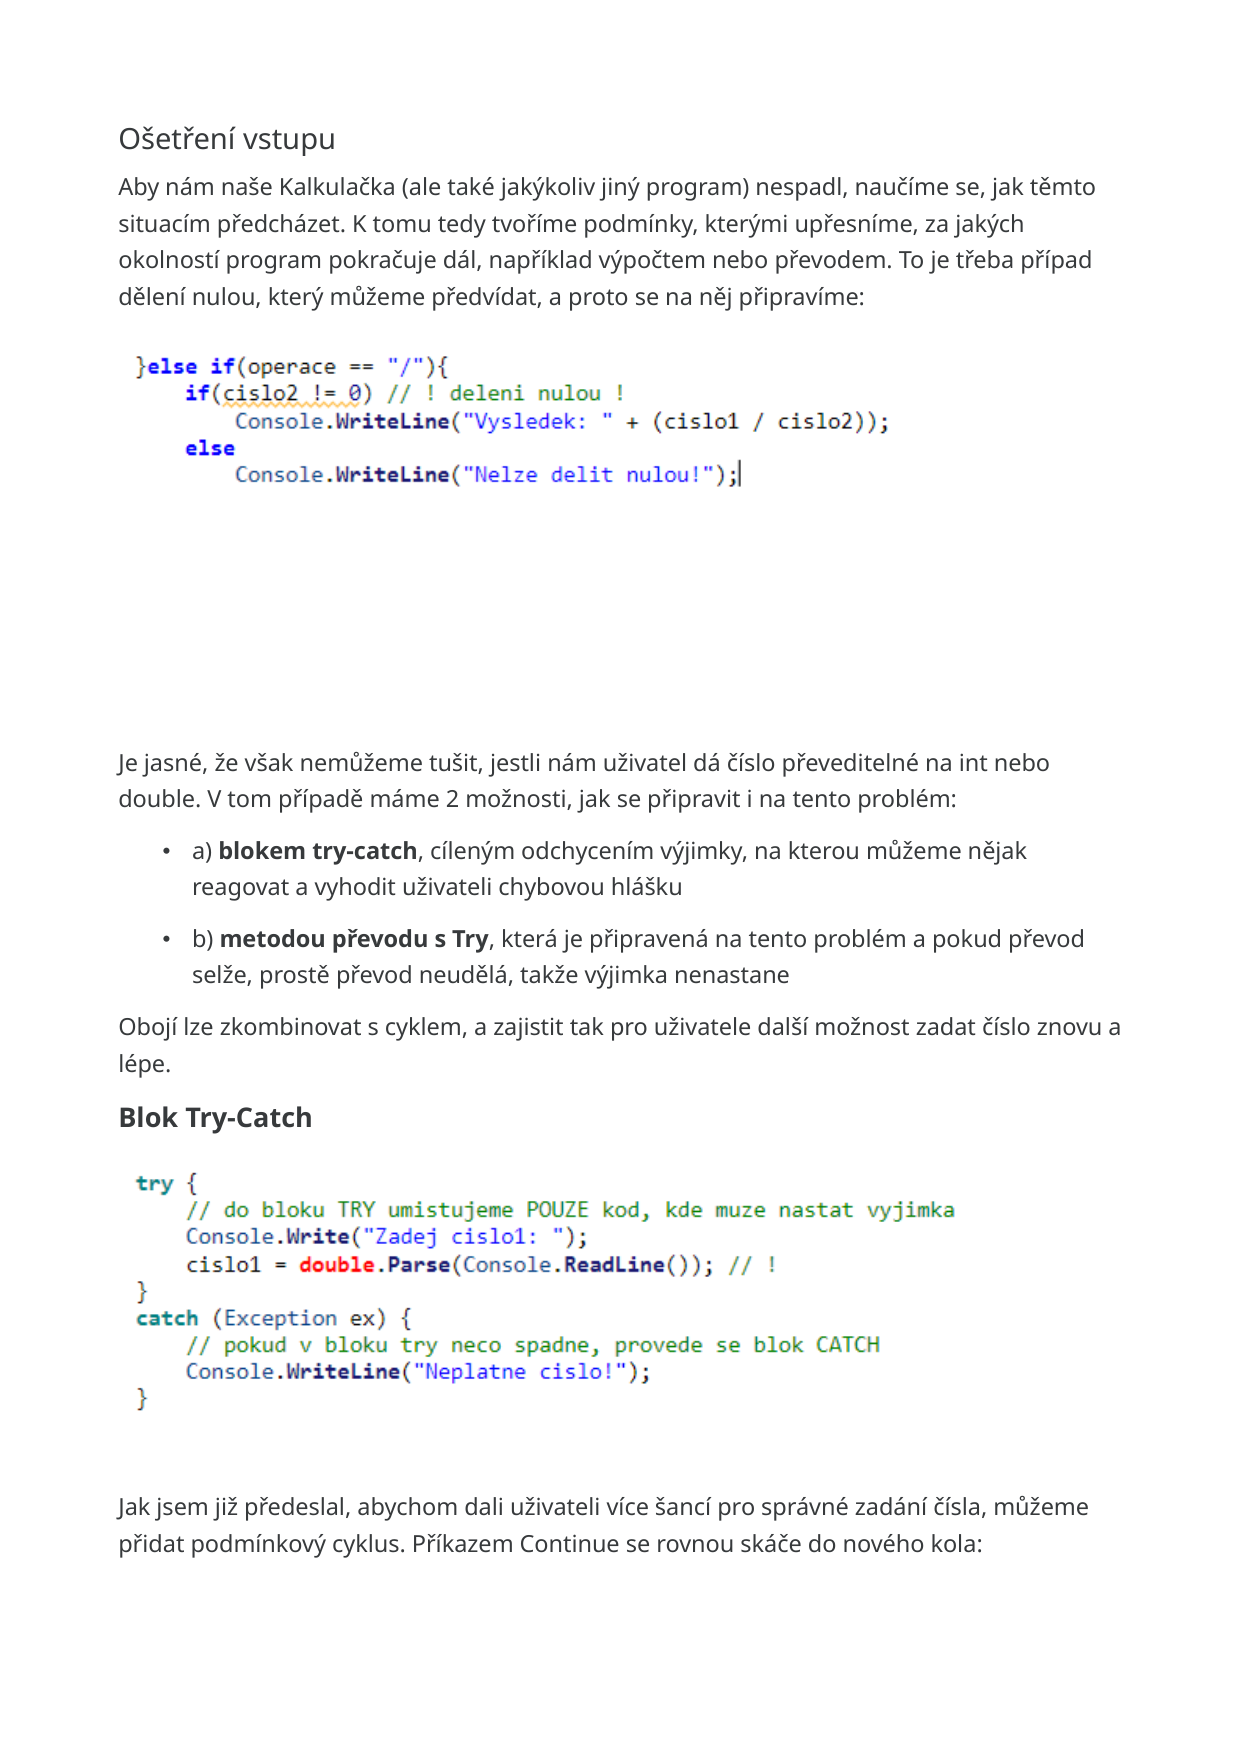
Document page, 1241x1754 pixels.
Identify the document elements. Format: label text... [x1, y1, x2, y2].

subtitle Blok Try-Catch [118, 1098, 1122, 1135]
subtitle Ošetření vstupu [118, 118, 1122, 158]
text Obojí lze zkombinovat s cyklem, a zajistit tak pro uživatele další možnost zadat číslo znovu a lépe. [118, 1010, 1122, 1079]
text Je jasné, že však nemůžeme tušit, jestli nám uživatel dá číslo převeditelné na int nebo double. V tom případě máme 2 možnosti, jak se připravit i na tento problém: [118, 746, 1122, 814]
text Jak jsem již předeslal, abychom dali uživateli více šancí pro správné zadání čísla, můžeme přidat podmínkový cyklus. Příkazem Continue se rovnou skáče do nového kola: [118, 1490, 1122, 1559]
picture [112, 352, 985, 490]
list a) blokem try-catch, cíleným odchycením výjimky, na kterou můžeme nějak reagovat a vyhodit uživateli chybovou hlášku [162, 834, 1122, 903]
text Aby nám naše Kalkulačka (ale také jakýkoliv jiný program) nespadl, naučíme se, jak těmto situacím předcházet. K tomu tedy tvoříme podmínky, kterými upřesníme, za jakých okolností program pokračuje dál, například výpočtem nebo převodem. To je třeba případ dělení nulou, který můžeme předvídat, a proto se na něj připravíme: [118, 170, 1122, 313]
list b) metodou převodu s Try, která je připravená na tento problém a pokud převod selže, prostě převod neudělá, takže výjimka nenastane [162, 922, 1122, 991]
picture [110, 1157, 1014, 1434]
